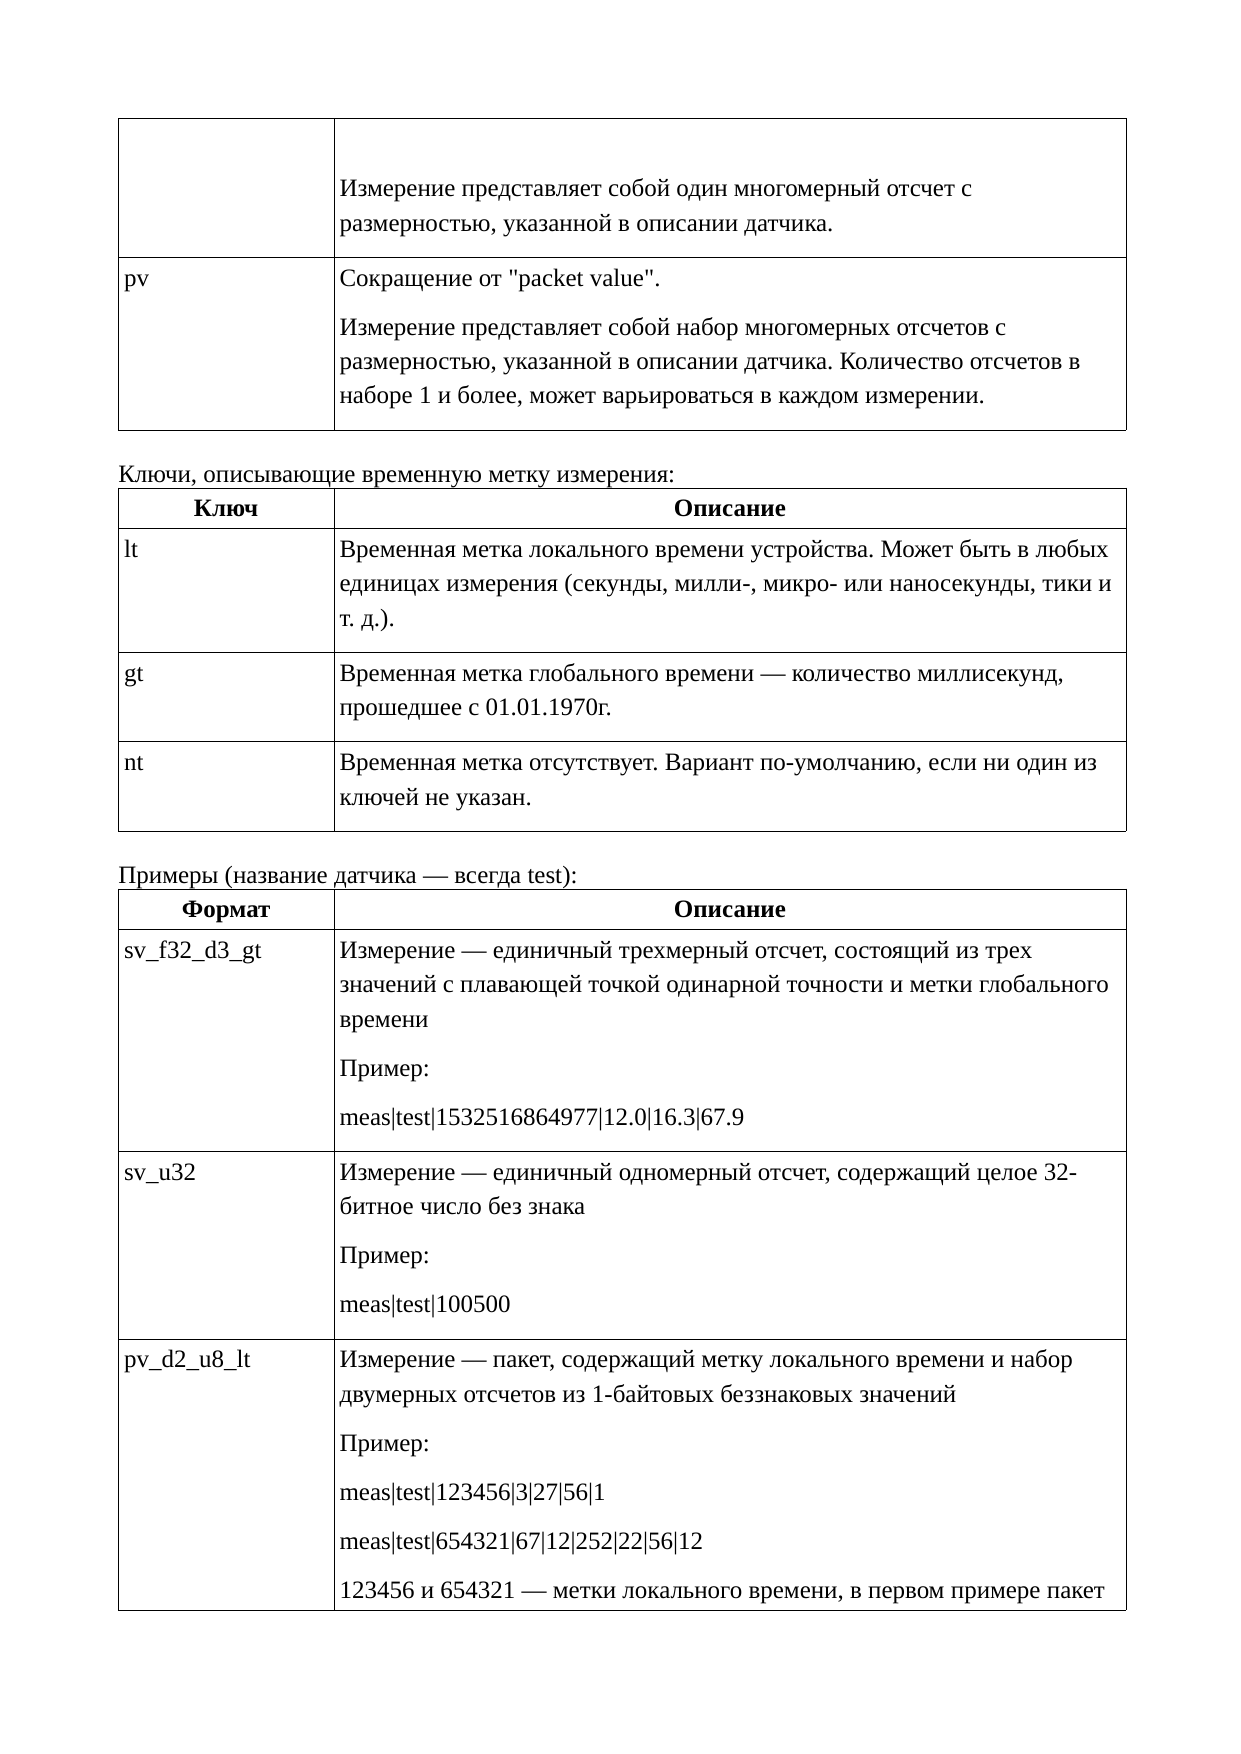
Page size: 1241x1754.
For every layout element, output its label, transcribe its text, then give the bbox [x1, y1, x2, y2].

table_cell Измерение — единичный трехмерный отсчет, состоящий из трех значений с плавающей точкой одинарной точности и метки глобального времени Пример: meas|test|1532516864977|12.0|16.3|67.9 [335, 930, 1126, 1151]
table_cell Временная метка локального времени устройства. Может быть в любых единицах измерения (секунды, милли-, микро- или наносекунды, тики и т. д.). [335, 529, 1126, 652]
table_header Ключ [119, 489, 334, 528]
table_cell nt [119, 742, 334, 831]
table_cell Сокращение от "packet value". Измерение представляет собой набор многомерных отсчетов с размерностью, указанной в описании датчика. Количество отсчетов в наборе 1 и более, может варьироваться в каждом измерении. [335, 258, 1126, 430]
table_cell Измерение представляет собой один многомерный отсчет с размерностью, указанной в описании датчика. [335, 119, 1126, 257]
table_header Формат [119, 890, 334, 929]
table_cell sv_u32 [119, 1152, 334, 1338]
table_cell pv_d2_u8_lt [119, 1340, 334, 1610]
table_header Описание [335, 890, 1126, 929]
table_cell Измерение — единичный одномерный отсчет, содержащий целое 32-битное число без знака Пример: meas|test|100500 [335, 1152, 1126, 1338]
table_cell [119, 119, 334, 257]
text Ключи, описывающие временную метку измерения: [118, 459, 1122, 487]
table_cell Временная метка глобального времени — количество миллисекунд, прошедшее с 01.01.1970г. [335, 653, 1126, 741]
table_header Описание [335, 489, 1126, 528]
table_cell gt [119, 653, 334, 741]
table_cell sv_f32_d3_gt [119, 930, 334, 1151]
table_cell pv [119, 258, 334, 430]
table_cell Измерение — пакет, содержащий метку локального времени и набор двумерных отсчетов из 1-байтовых беззнаковых значений Пример: meas|test|123456|3|27|56|1 meas|test|654321|67|12|252|22|56|12 123456 и 654321 — метки локального времени, в первом примере пакет [335, 1340, 1126, 1610]
text Примеры (название датчика — всегда test): [118, 860, 1122, 888]
table_cell lt [119, 529, 334, 652]
table_cell Временная метка отсутствует. Вариант по-умолчанию, если ни один из ключей не указан. [335, 742, 1126, 831]
